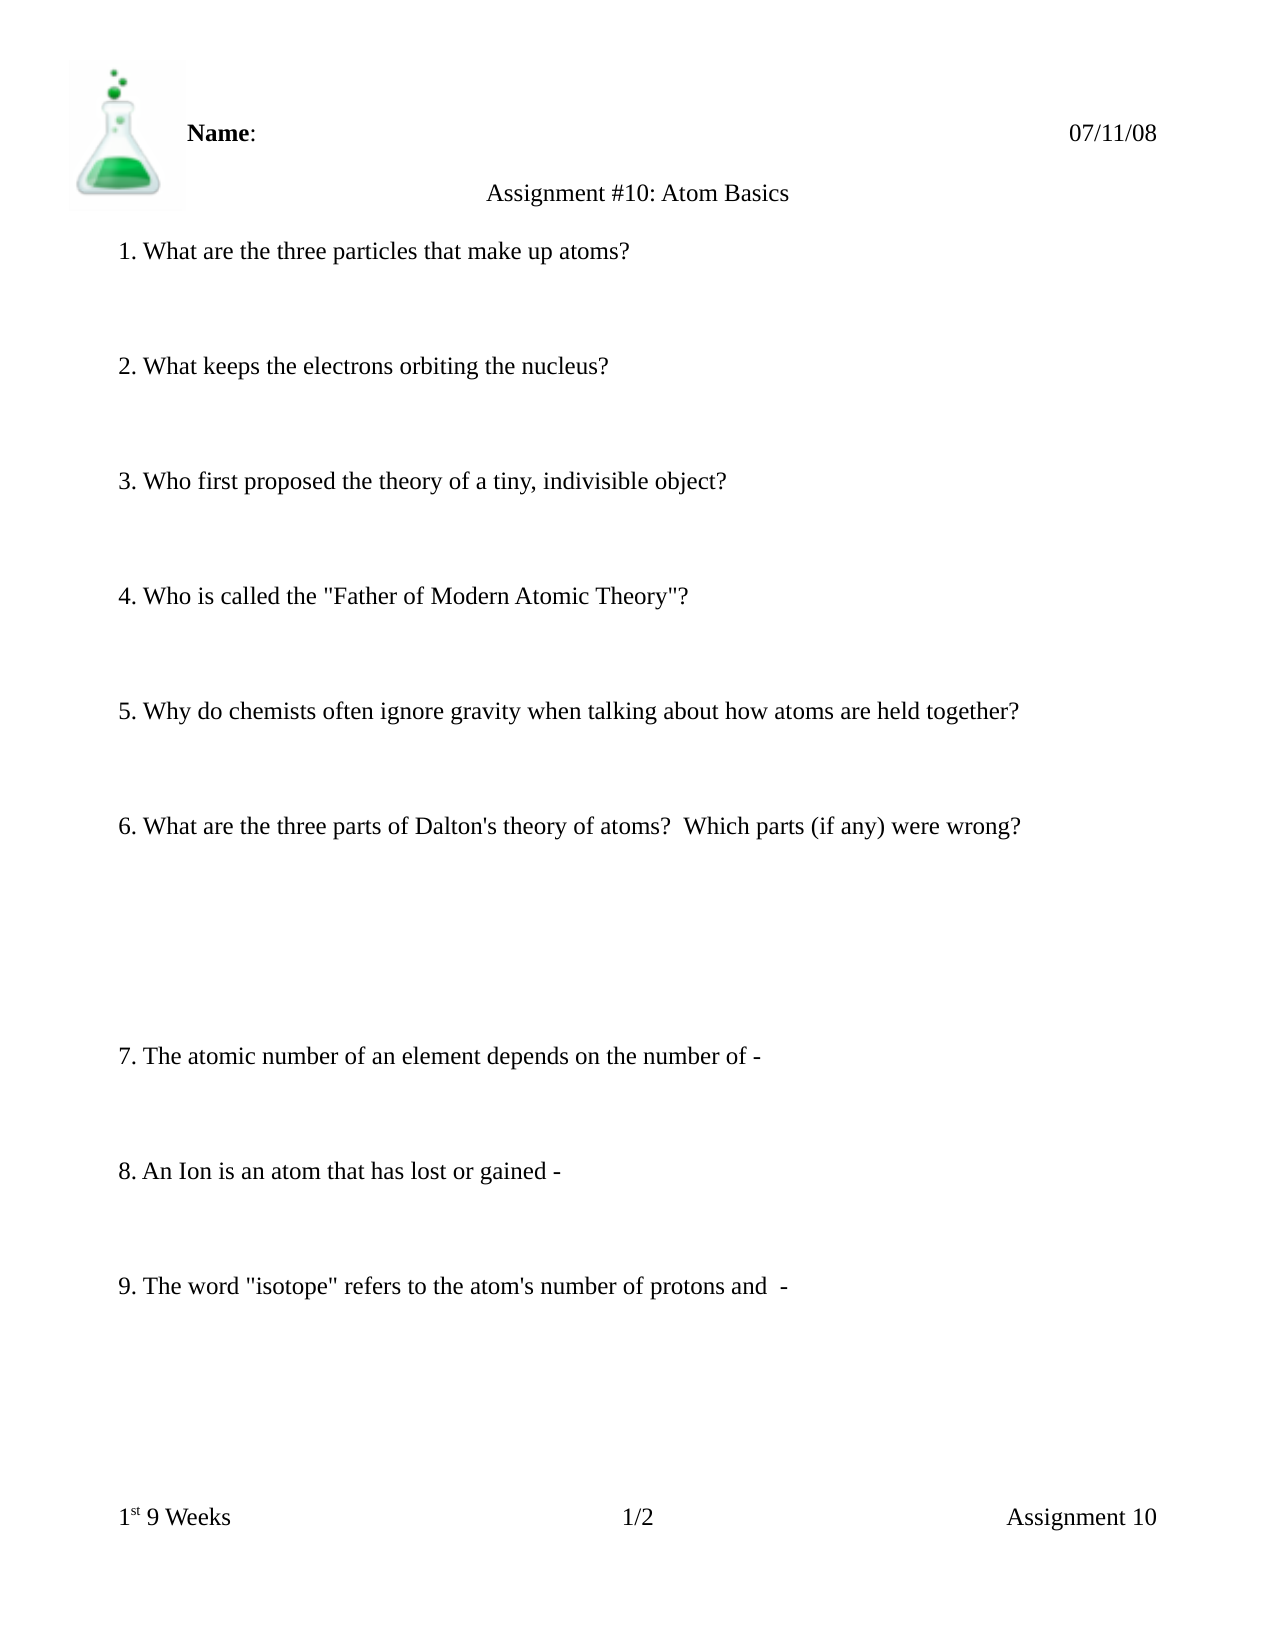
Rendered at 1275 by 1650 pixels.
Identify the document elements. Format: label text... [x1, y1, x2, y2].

text 1. What are the three particles that make up atoms? [118, 236, 1157, 265]
picture [69, 60, 186, 211]
text 6. What are the three parts of Dalton's theory of atoms? Which parts (if any) were wrong? [118, 811, 1157, 840]
text 7. The atomic number of an element depends on the number of - [118, 1041, 1157, 1070]
text 9. The word "isotope" refers to the atom's number of protons and - [118, 1271, 1157, 1300]
text Assignment #10: Atom Basics [186, 178, 1157, 207]
text 8. An Ion is an atom that has lost or gained - [118, 1156, 1157, 1185]
text 4. Who is called the "Father of Modern Atomic Theory"? [118, 581, 1157, 610]
text 2. What keeps the electrons orbiting the nucleus? [118, 351, 1157, 380]
text 5. Why do chemists often ignore gravity when talking about how atoms are held together? [118, 696, 1157, 725]
text 3. Who first proposed the theory of a tiny, indivisible object? [118, 466, 1157, 495]
